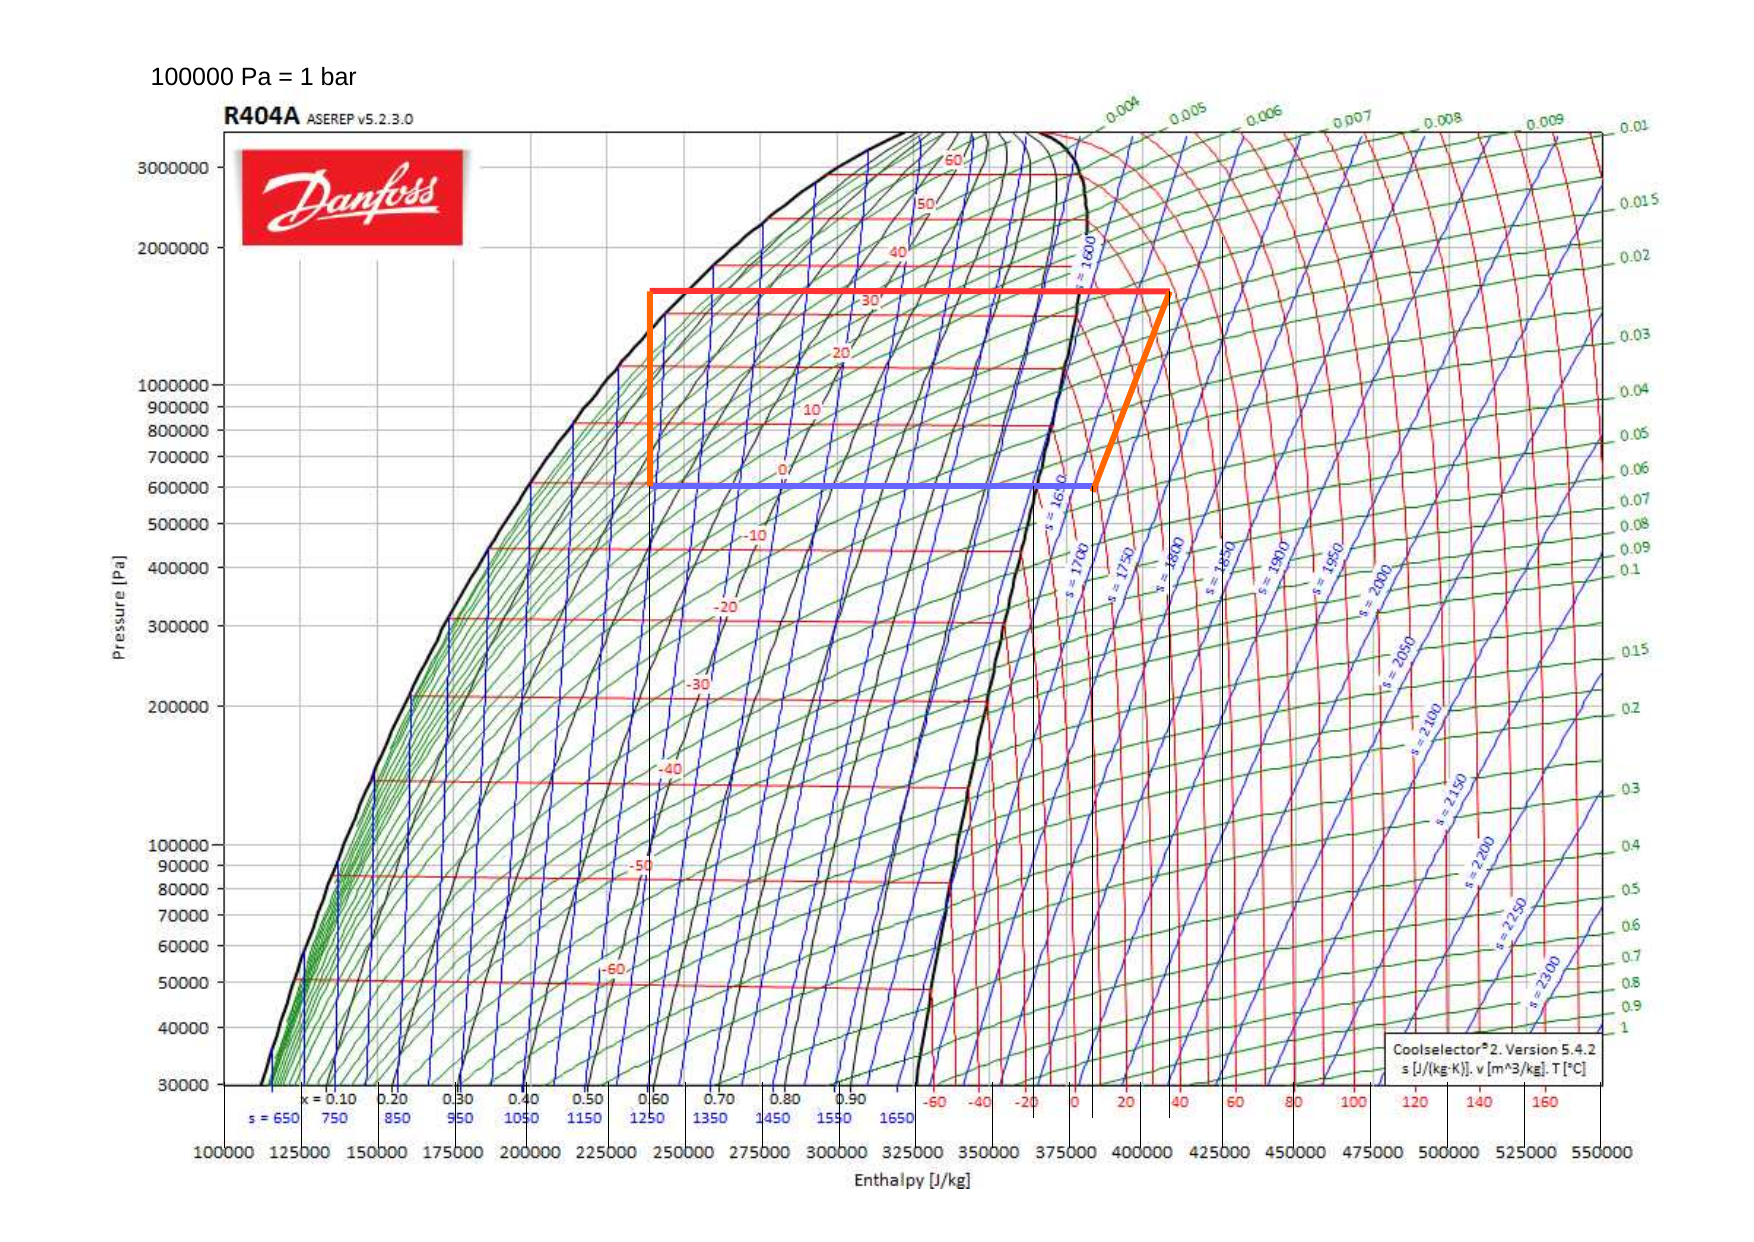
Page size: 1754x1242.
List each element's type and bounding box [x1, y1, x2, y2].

picture [98, 66, 1681, 1189]
